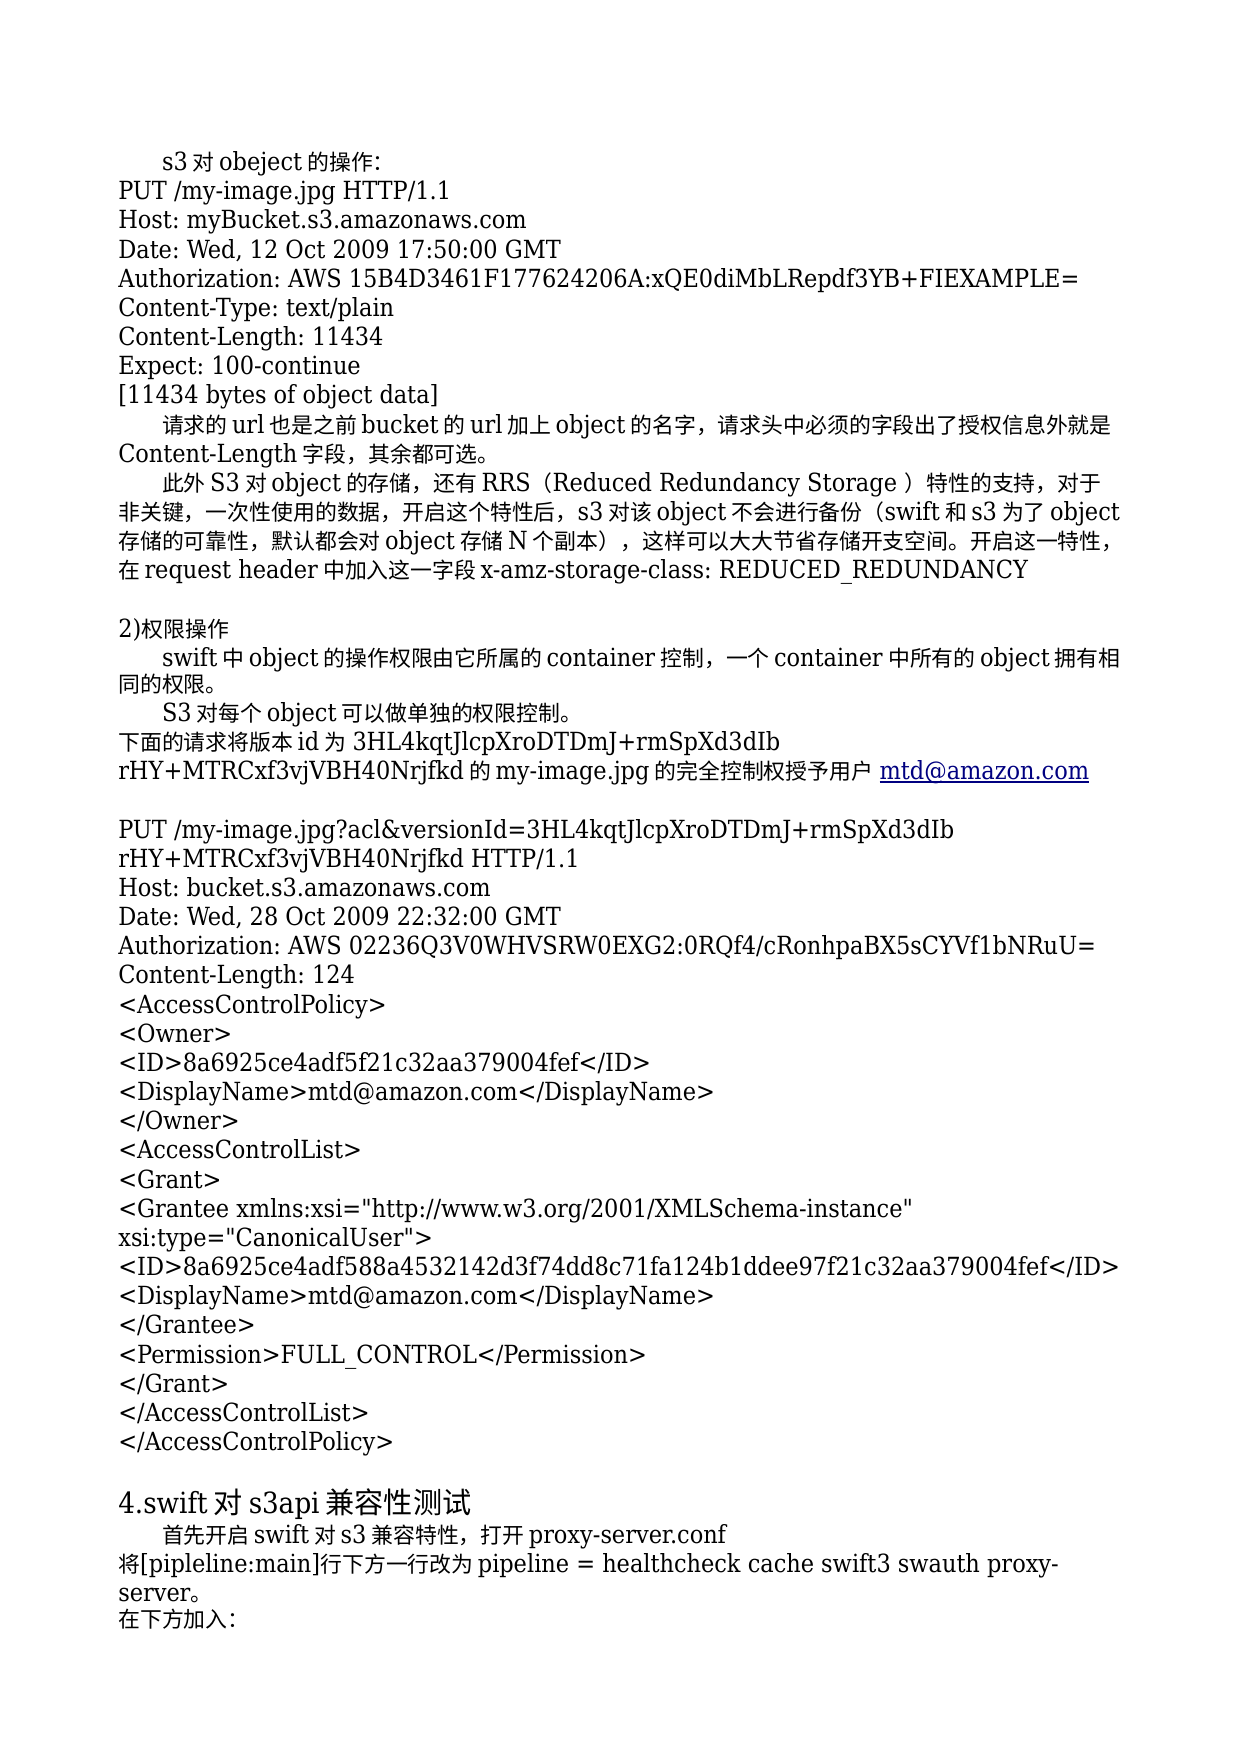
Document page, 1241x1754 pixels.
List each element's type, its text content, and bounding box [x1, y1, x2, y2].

text S3对每个object可以做单独的权限控制。 [118, 698, 1122, 727]
text </AccessControlList> [118, 1398, 1122, 1427]
text 4.swift对s3api兼容性测试 [118, 1486, 1122, 1520]
text 下面的请求将版本id为 3HL4kqtJlcpXroDTDmJ+rmSpXd3dIb [118, 727, 1122, 756]
text swift中object的操作权限由它所属的container控制，一个container中所有的object拥有相同的权限。 [118, 643, 1122, 698]
text Host: bucket.s3.amazonaws.com [118, 873, 1122, 902]
text 将[pipleline:main]行下方一行改为pipeline = healthcheck cache swift3 swauth proxy-server。 [118, 1549, 1122, 1607]
text <Permission>FULL_CONTROL</Permission> [118, 1340, 1122, 1369]
text Content-Type: text/plain [118, 293, 1122, 322]
text Expect: 100-continue [118, 351, 1122, 381]
text PUT /my-image.jpg?acl&versionId=3HL4kqtJlcpXroDTDmJ+rmSpXd3dIb [118, 815, 1122, 844]
text Authorization: AWS 02236Q3V0WHVSRW0EXG2:0RQf4/cRonhpaBX5sCYVf1bNRuU= [118, 932, 1122, 961]
text Date: Wed, 12 Oct 2009 17:50:00 GMT [118, 235, 1122, 264]
text Date: Wed, 28 Oct 2009 22:32:00 GMT [118, 902, 1122, 932]
text s3对obeject的操作： [118, 147, 1122, 176]
text [11434 bytes of object data] [118, 381, 1122, 410]
text Host: myBucket.s3.amazonaws.com [118, 206, 1122, 235]
text <ID>8a6925ce4adf588a4532142d3f74dd8c71fa124b1ddee97f21c32aa379004fef</ID> [118, 1252, 1122, 1282]
text rHY+MTRCxf3vjVBH40Nrjfkd的my-image.jpg的完全控制权授予用户 mtd@amazon.com [118, 756, 1122, 786]
text <DisplayName>mtd@amazon.com</DisplayName> [118, 1282, 1122, 1311]
text </Grantee> [118, 1311, 1122, 1340]
text </Owner> [118, 1107, 1122, 1136]
text </Grant> [118, 1369, 1122, 1398]
text <DisplayName>mtd@amazon.com</DisplayName> [118, 1077, 1122, 1107]
text <AccessControlList> [118, 1136, 1122, 1165]
text 2)权限操作 [118, 614, 1122, 643]
text Authorization: AWS 15B4D3461F177624206A:xQE0diMbLRepdf3YB+FIEXAMPLE= [118, 264, 1122, 293]
text Content-Length: 124 [118, 961, 1122, 990]
text </AccessControlPolicy> [118, 1427, 1122, 1457]
text 此外S3对object的存储，还有RRS（Reduced Redundancy Storage ）特性的支持，对于非关键，一次性使用的数据，开启这个特性后，s3对该object不会进行备份（swift和s3为了object存储的可靠性，默认都会对object存储N个副本），这样可以大大节省存储开支空间。开启这一特性，在request header中加入这一字段x-amz-storage-class: REDUCED_REDUNDANCY [118, 468, 1122, 585]
text <ID>8a6925ce4adf5f21c32aa379004fef</ID> [118, 1048, 1122, 1077]
text 请求的url也是之前bucket的url加上object的名字，请求头中必须的字段出了授权信息外就是Content-Length字段，其余都可选。 [118, 410, 1122, 468]
text rHY+MTRCxf3vjVBH40Nrjfkd HTTP/1.1 [118, 844, 1122, 873]
text 首先开启swift对s3兼容特性，打开proxy-server.conf [118, 1520, 1122, 1549]
text <Owner> [118, 1019, 1122, 1048]
text Content-Length: 11434 [118, 322, 1122, 351]
text <AccessControlPolicy> [118, 990, 1122, 1019]
text xsi:type="CanonicalUser"> [118, 1223, 1122, 1252]
text 在下方加入： [118, 1607, 1122, 1633]
text PUT /my-image.jpg HTTP/1.1 [118, 176, 1122, 206]
text <Grantee xmlns:xsi="http://www.w3.org/2001/XMLSchema-instance" [118, 1194, 1122, 1223]
text <Grant> [118, 1165, 1122, 1194]
